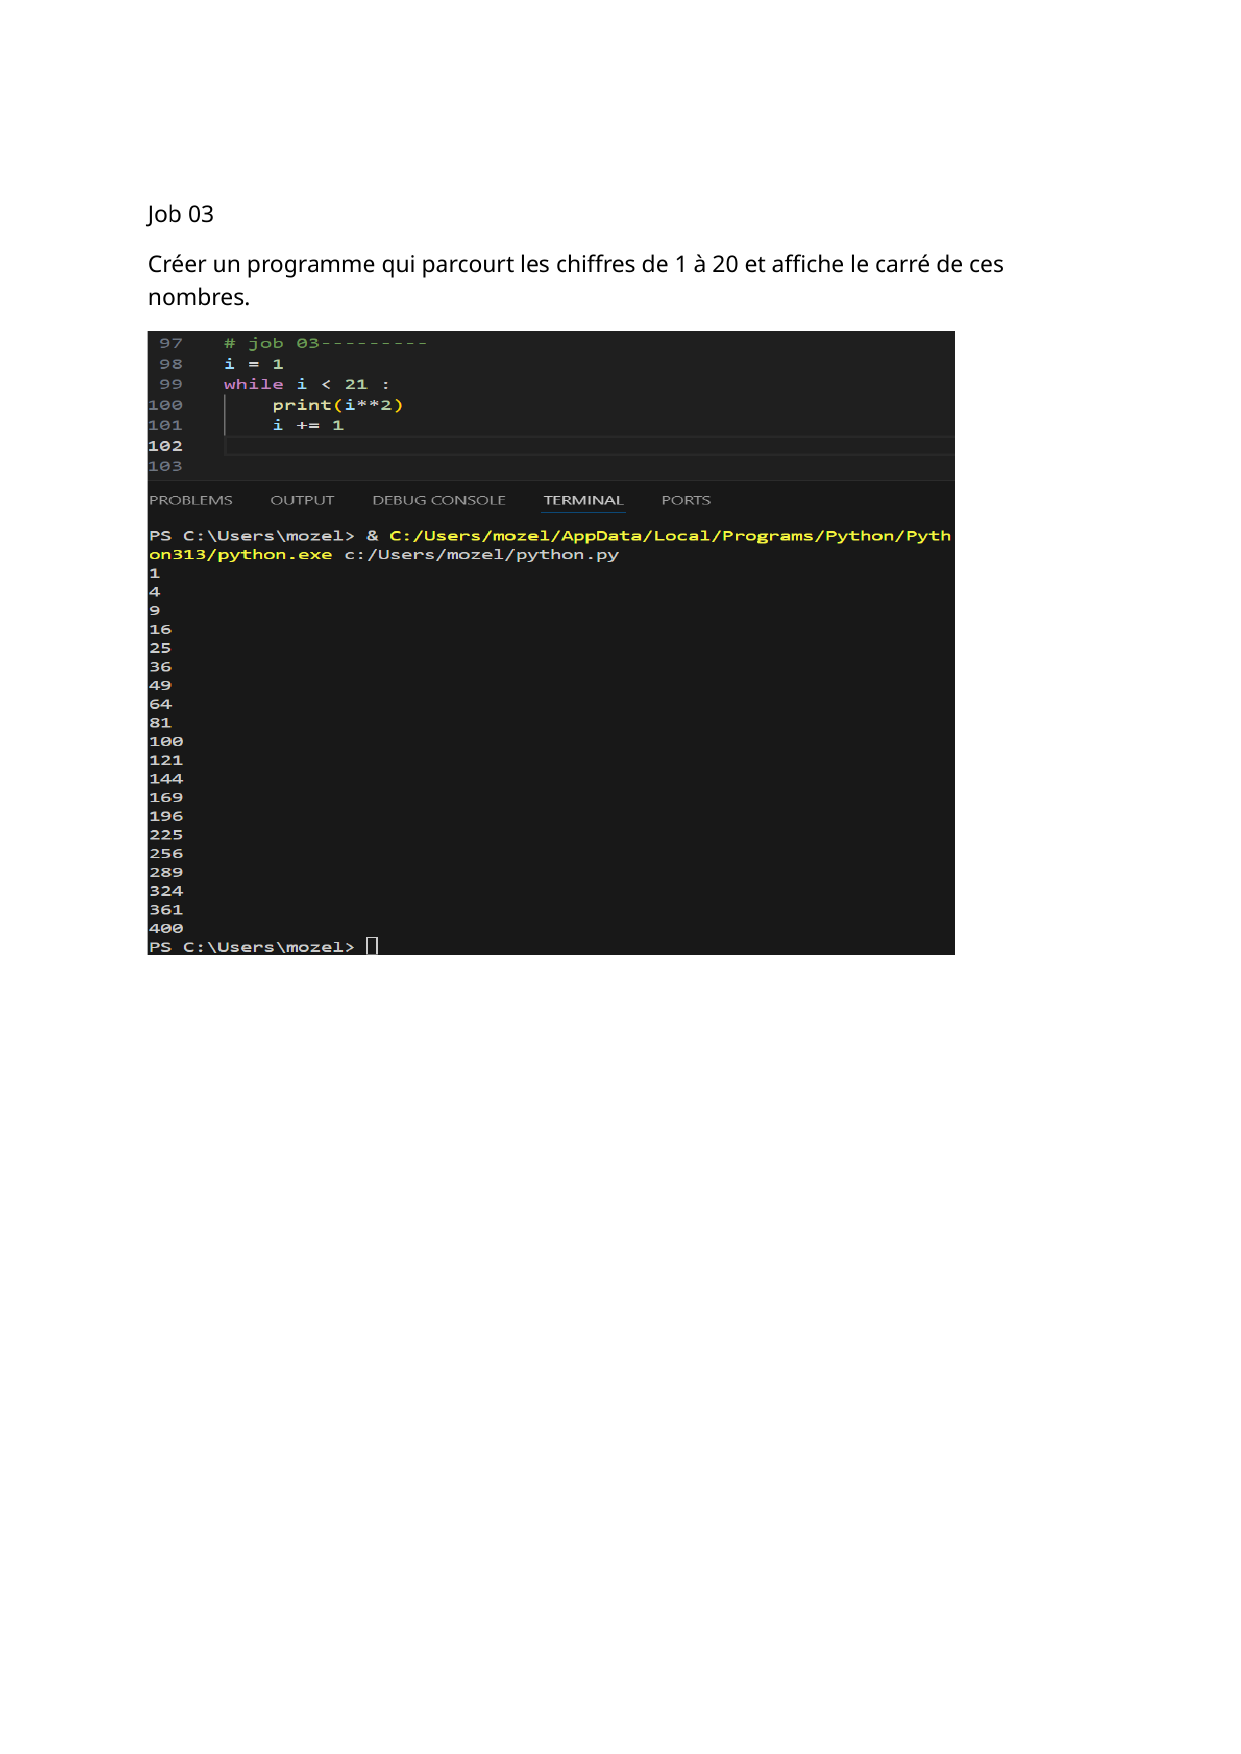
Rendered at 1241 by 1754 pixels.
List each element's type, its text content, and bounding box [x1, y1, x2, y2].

text Créer un programme qui parcourt les chiffres de 1 à 20 et affiche le carré de ces nombres. [148, 248, 1093, 312]
text Job 03 [148, 198, 1093, 229]
